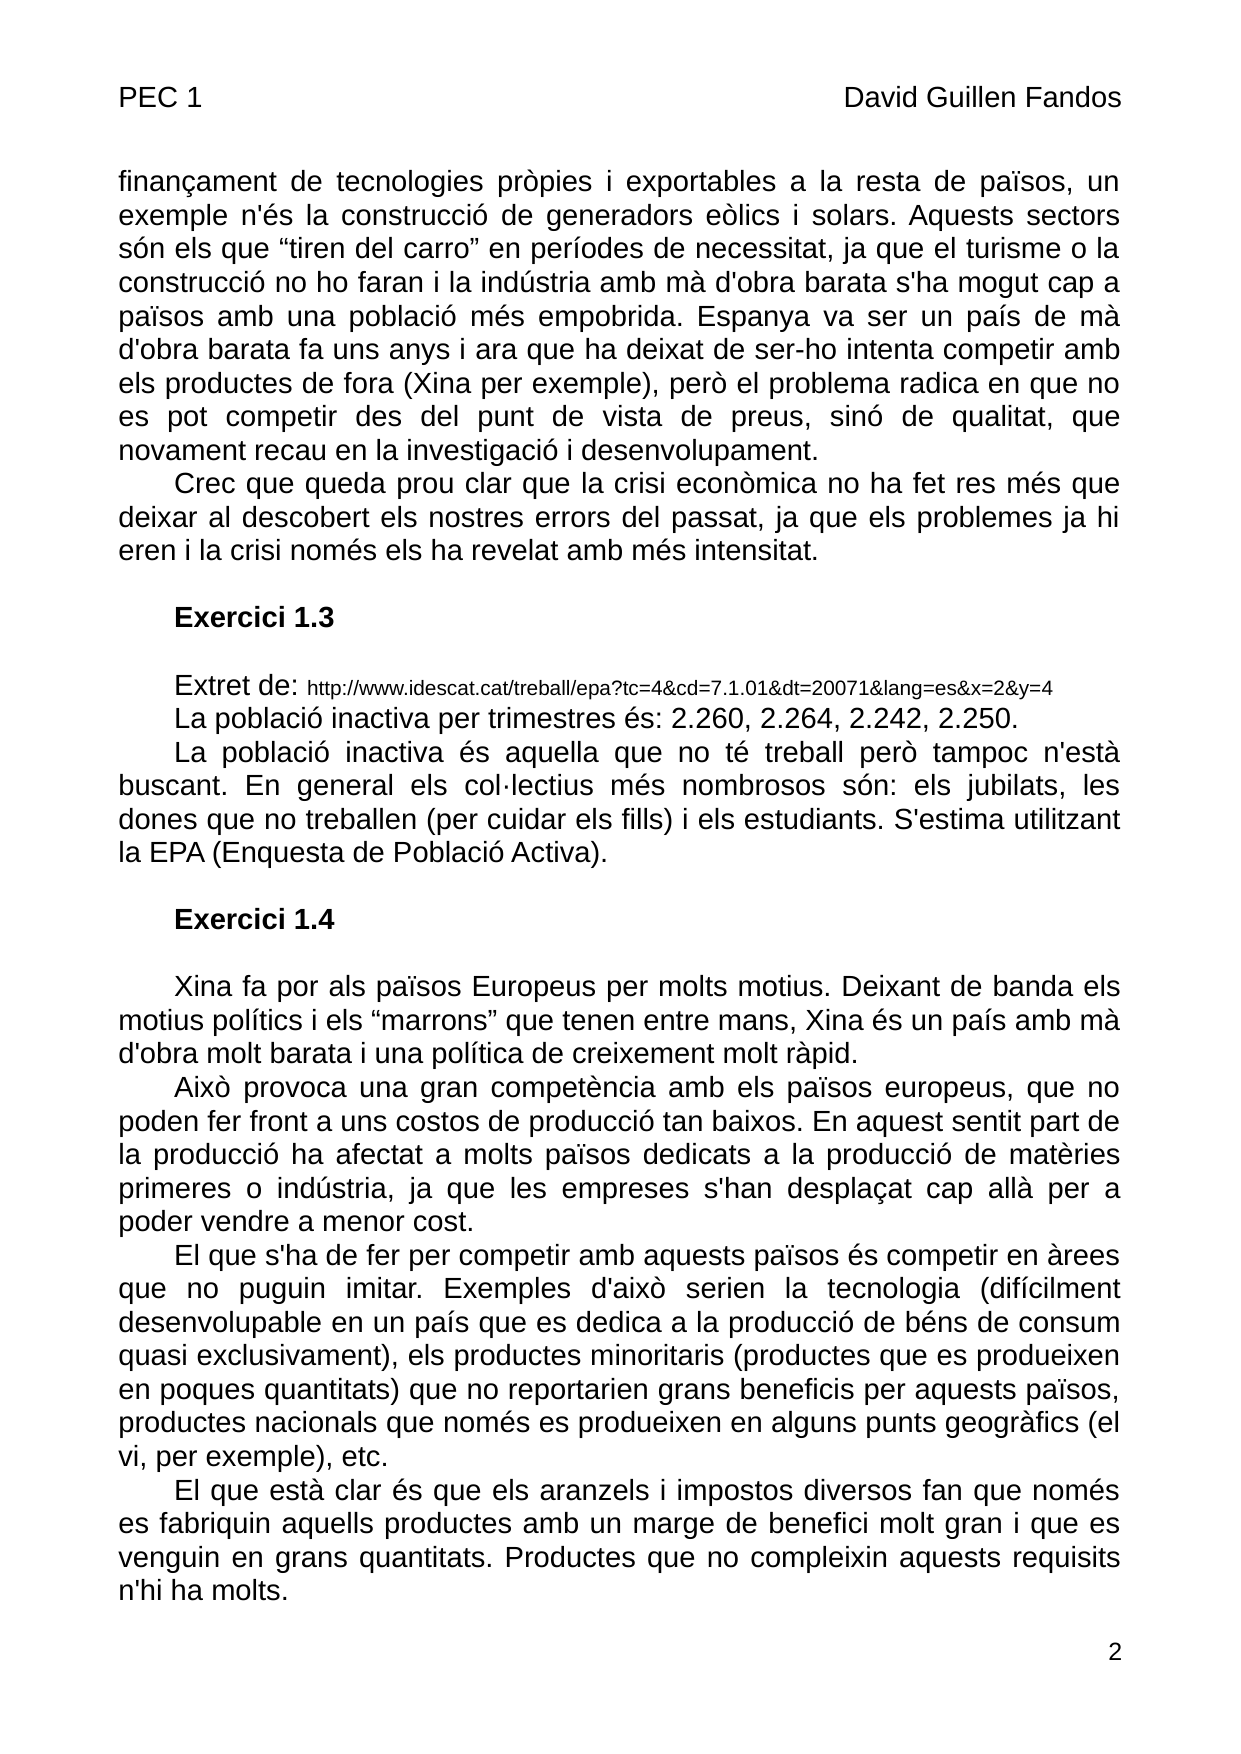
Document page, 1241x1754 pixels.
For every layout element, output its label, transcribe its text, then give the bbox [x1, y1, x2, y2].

text Crec que queda prou clar que la crisi econòmica no ha fet res més que deixar al descobert els nostres errors del passat, ja que els problemes ja hi eren i la crisi només els ha revelat amb més intensitat. [118, 466, 1122, 567]
text finançament de tecnologies pròpies i exportables a la resta de països, un exemple n'és la construcció de generadors eòlics i solars. Aquests sectors són els que “tiren del carro” en períodes de necessitat, ja que el turisme o la construcció no ho faran i la indústria amb mà d'obra barata s'ha mogut cap a països amb una població més empobrida. Espanya va ser un país de mà d'obra barata fa uns anys i ara que ha deixat de ser-ho intenta competir amb els productes de fora (Xina per exemple), però el problema radica en que no es pot competir des del punt de vista de preus, sinó de qualitat, que novament recau en la investigació i desenvolupament. [118, 164, 1122, 466]
text El que està clar és que els aranzels i impostos diversos fan que només es fabriquin aquells productes amb un marge de benefici molt gran i que es venguin en grans quantitats. Productes que no compleixin aquests requisits n'hi ha molts. [118, 1473, 1122, 1607]
text El que s'ha de fer per competir amb aquests països és competir en àrees que no puguin imitar. Exemples d'això serien la tecnologia (difícilment desenvolupable en un país que es dedica a la producció de béns de consum quasi exclusivament), els productes minoritaris (productes que es produeixen en poques quantitats) que no reportarien grans beneficis per aquests països, productes nacionals que només es produeixen en alguns punts geogràfics (el vi, per exemple), etc. [118, 1238, 1122, 1473]
text Exercici 1.3 [118, 601, 1122, 634]
text Exercici 1.4 [118, 902, 1122, 936]
text La població inactiva és aquella que no té treball però tampoc n'està buscant. En general els col·lectius més nombrosos són: els jubilats, les dones que no treballen (per cuidar els fills) i els estudiants. S'estima utilitzant la EPA (Enquesta de Població Activa). [118, 735, 1122, 869]
text Això provoca una gran competència amb els països europeus, que no poden fer front a uns costos de producció tan baixos. En aquest sentit part de la producció ha afectat a molts països dedicats a la producció de matèries primeres o indústria, ja que les empreses s'han desplaçat cap allà per a poder vendre a menor cost. [118, 1070, 1122, 1238]
text Xina fa por als països Europeus per molts motius. Deixant de banda els motius polítics i els “marrons” que tenen entre mans, Xina és un país amb mà d'obra molt barata i una política de creixement molt ràpid. [118, 969, 1122, 1070]
text Extret de: http://www.idescat.cat/treball/epa?tc=4&cd=7.1.01&dt=20071&lang=es&x=2&y=4 [118, 668, 1122, 701]
text La població inactiva per trimestres és: 2.260, 2.264, 2.242, 2.250. [118, 701, 1122, 735]
